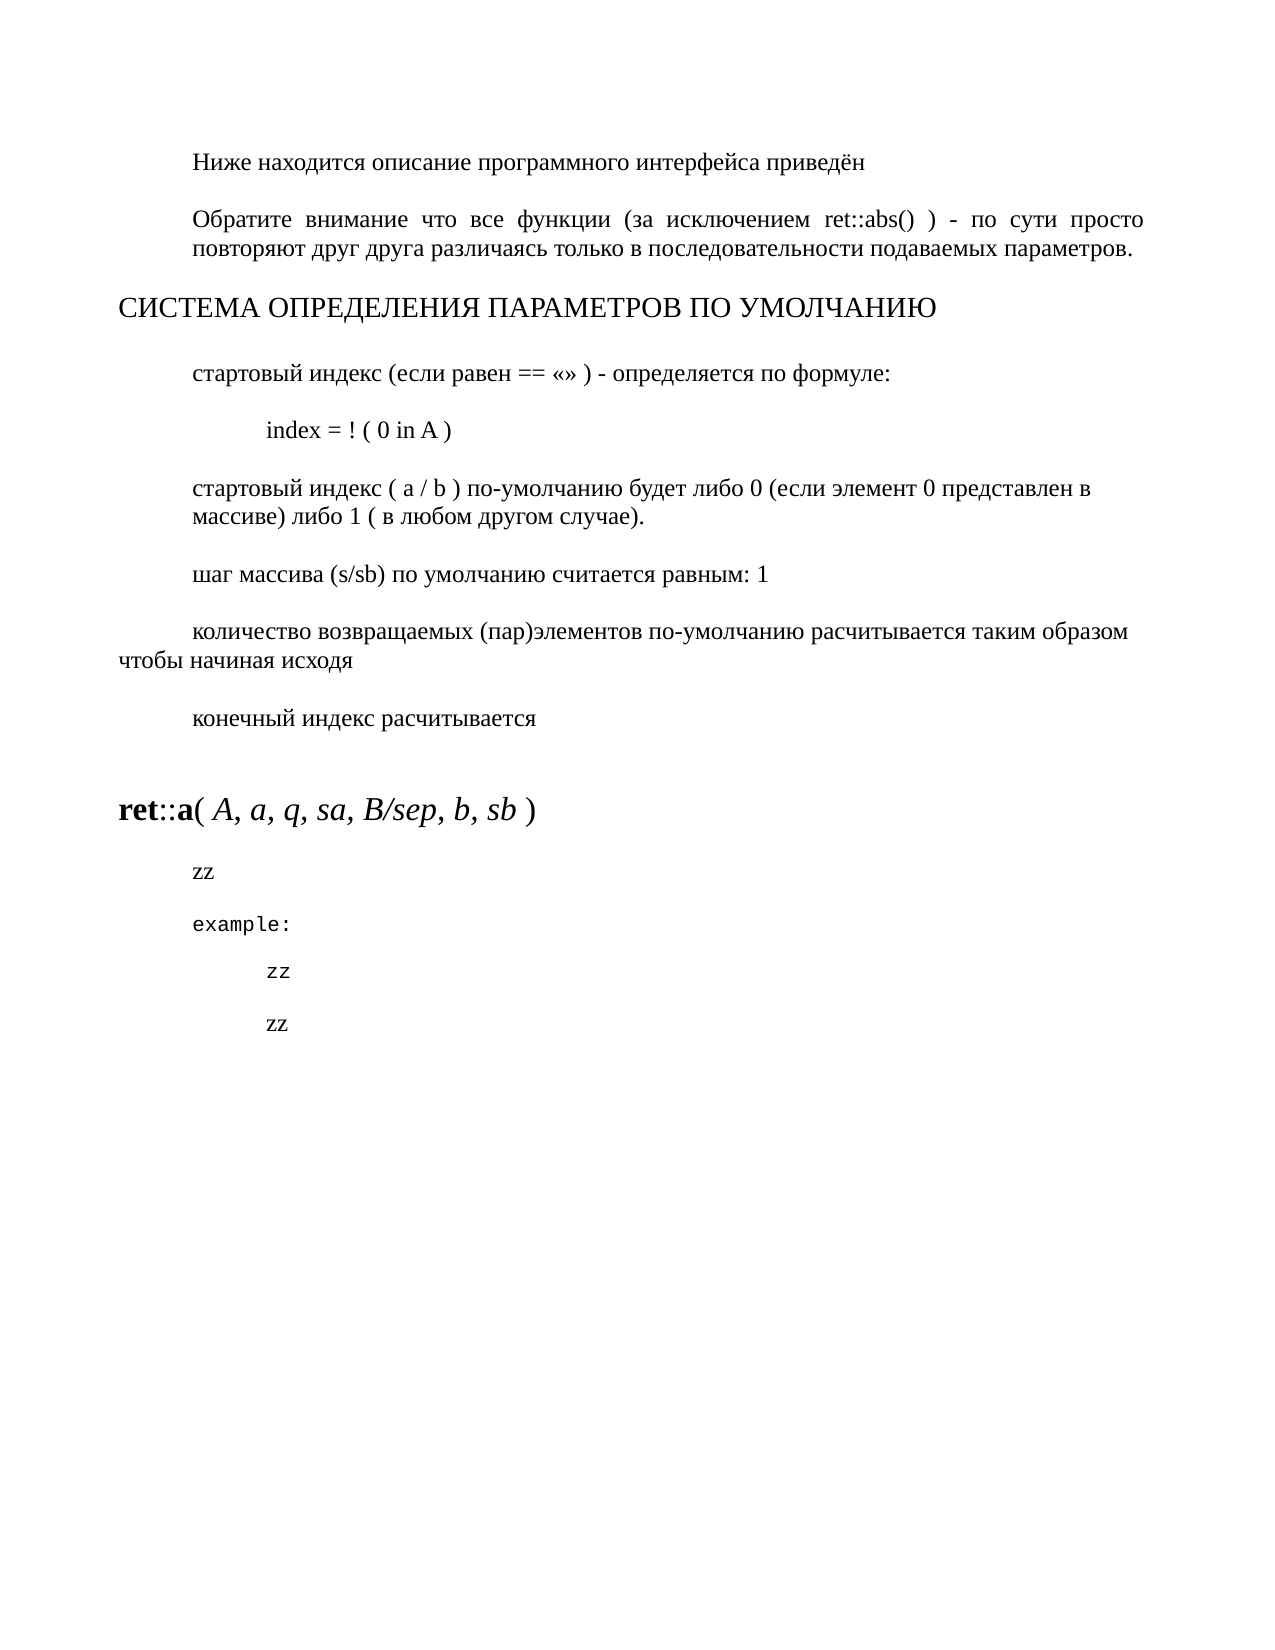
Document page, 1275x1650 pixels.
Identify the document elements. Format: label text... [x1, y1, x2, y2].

text стартовый индекс ( a / b ) по-умолчанию будет либо 0 (если элемент 0 представлен в массиве) либо 1 ( в любом другом случае). [118, 473, 1157, 530]
text шаг массива (s/sb) по умолчанию считается равным: 1 [118, 559, 1157, 588]
text количество возвращаемых (пар)элементов по-умолчанию расчитывается таким образом чтобы начиная исходя [118, 616, 1157, 674]
text конечный индекс расчитывается [118, 703, 1157, 731]
text index = ! ( 0 in A ) [118, 415, 1157, 444]
text Обратите внимание что все функции (за исключением ret::abs() ) - по сути просто повторяют друг друга различаясь только в последовательности подаваемых параметров. [118, 204, 1157, 262]
text ret::a( A, a, q, sa, B/sep, b, sb ) [118, 789, 1157, 827]
text zz [118, 961, 1157, 984]
text стартовый индекс (если равен == «» ) - определяется по формуле: [118, 358, 1157, 386]
text СИСТЕМА ОПРЕДЕЛЕНИЯ ПАРАМЕТРОВ ПО УМОЛЧАНИЮ [118, 291, 1157, 324]
text example: [118, 913, 1157, 937]
text zz [118, 856, 1157, 885]
text zz [118, 1008, 1157, 1037]
text Ниже находится описание программного интерфейса приведён [118, 147, 1157, 176]
